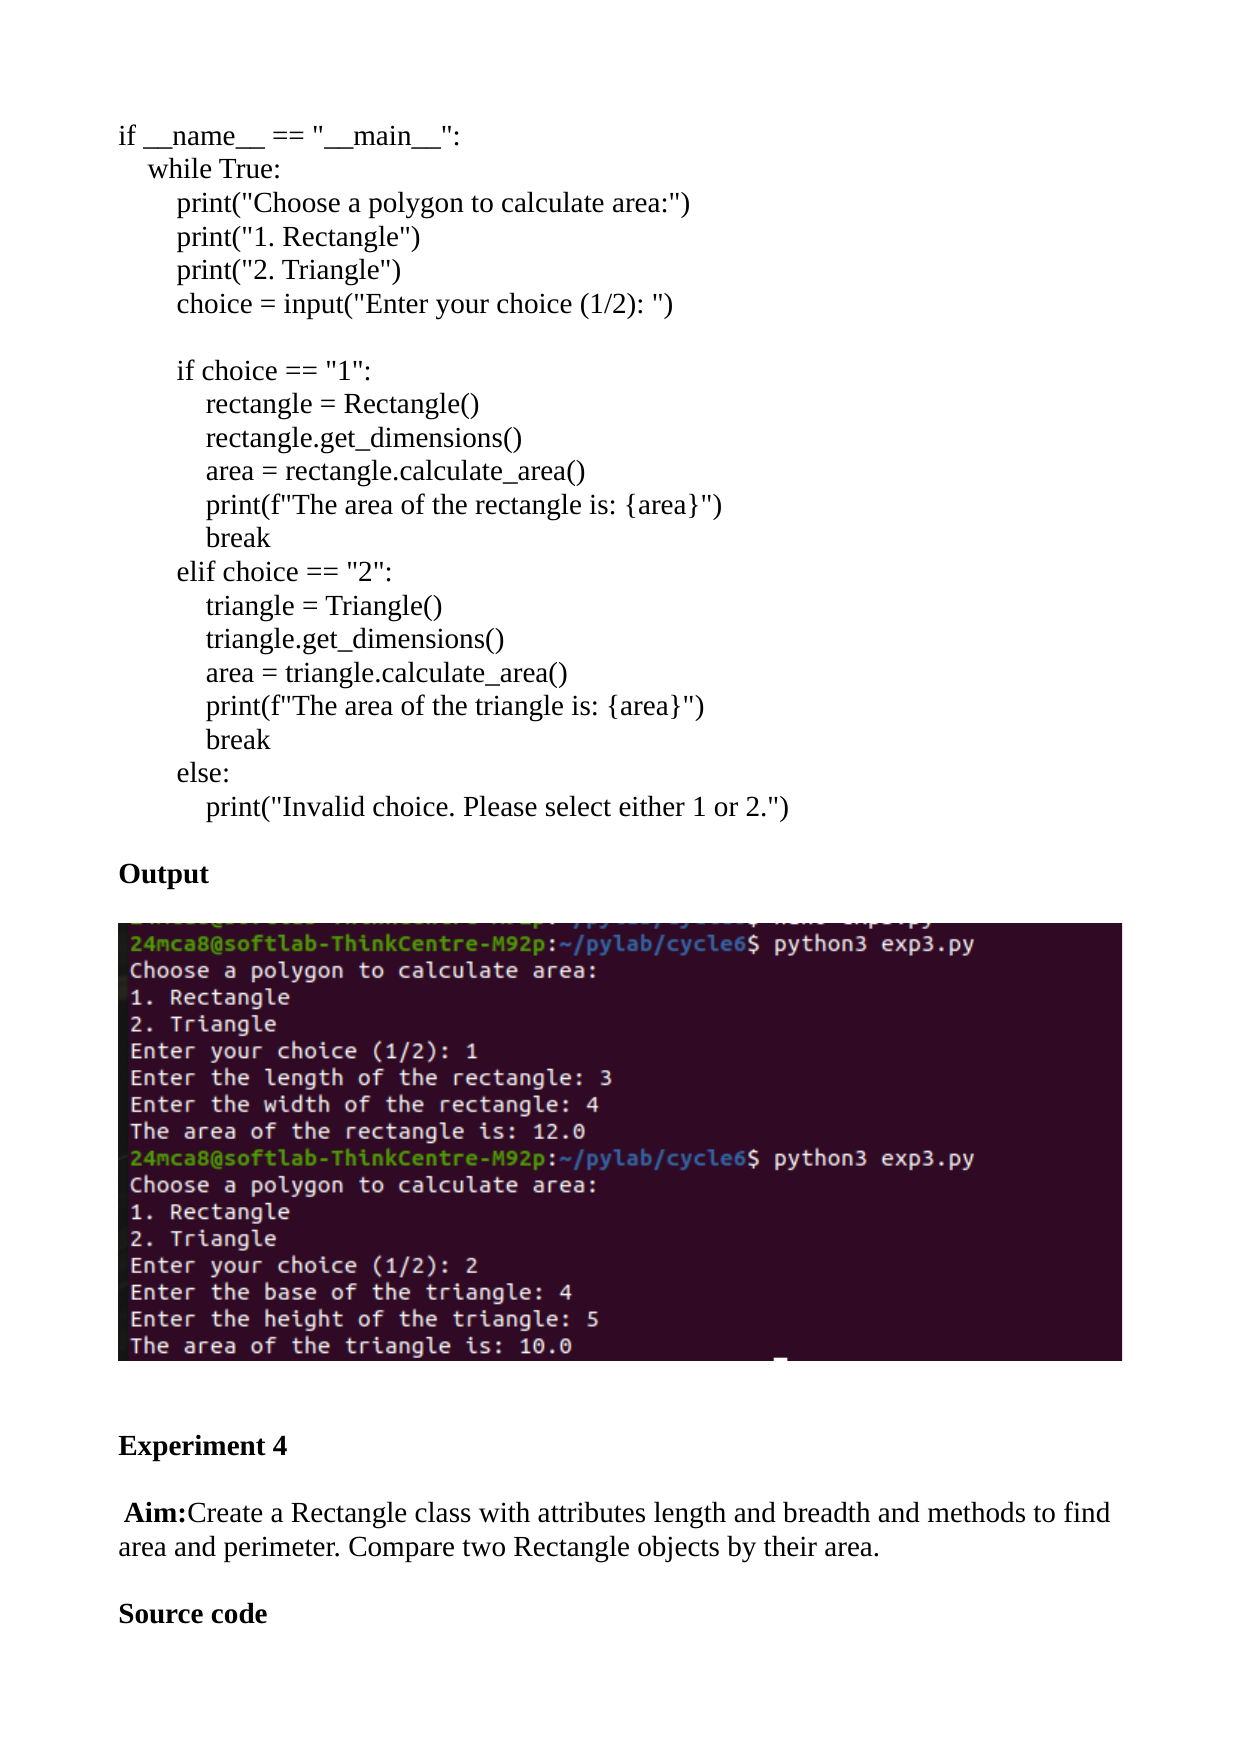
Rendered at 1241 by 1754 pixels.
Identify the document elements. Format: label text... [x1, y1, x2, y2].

text print("2. Triangle") [118, 252, 1122, 286]
text rectangle.get_dimensions() [118, 420, 1122, 453]
text Source code [118, 1596, 1122, 1629]
text if __name__ == "__main__": [118, 118, 1122, 152]
text if choice == "1": [118, 353, 1122, 386]
text elif choice == "2": [118, 554, 1122, 588]
text break [118, 521, 1122, 554]
text area = triangle.calculate_area() [118, 655, 1122, 688]
text print("1. Rectangle") [118, 219, 1122, 252]
text Output [118, 856, 1122, 889]
text print(f"The area of the triangle is: {area}") [118, 688, 1122, 722]
picture [118, 923, 1123, 1361]
text area = rectangle.calculate_area() [118, 453, 1122, 487]
text print("Choose a polygon to calculate area:") [118, 185, 1122, 219]
text triangle = Triangle() [118, 588, 1122, 621]
text Experiment 4 [118, 1428, 1122, 1462]
text else: [118, 755, 1122, 789]
text while True: [118, 152, 1122, 185]
text rectangle = Rectangle() [118, 386, 1122, 420]
text break [118, 722, 1122, 755]
text choice = input("Enter your choice (1/2): ") [118, 286, 1122, 319]
text Aim:Create a Rectangle class with attributes length and breadth and methods to find area and perimeter. Compare two Rectangle objects by their area. [118, 1495, 1122, 1562]
text print(f"The area of the rectangle is: {area}") [118, 487, 1122, 521]
text print("Invalid choice. Please select either 1 or 2.") [118, 789, 1122, 822]
text triangle.get_dimensions() [118, 621, 1122, 655]
